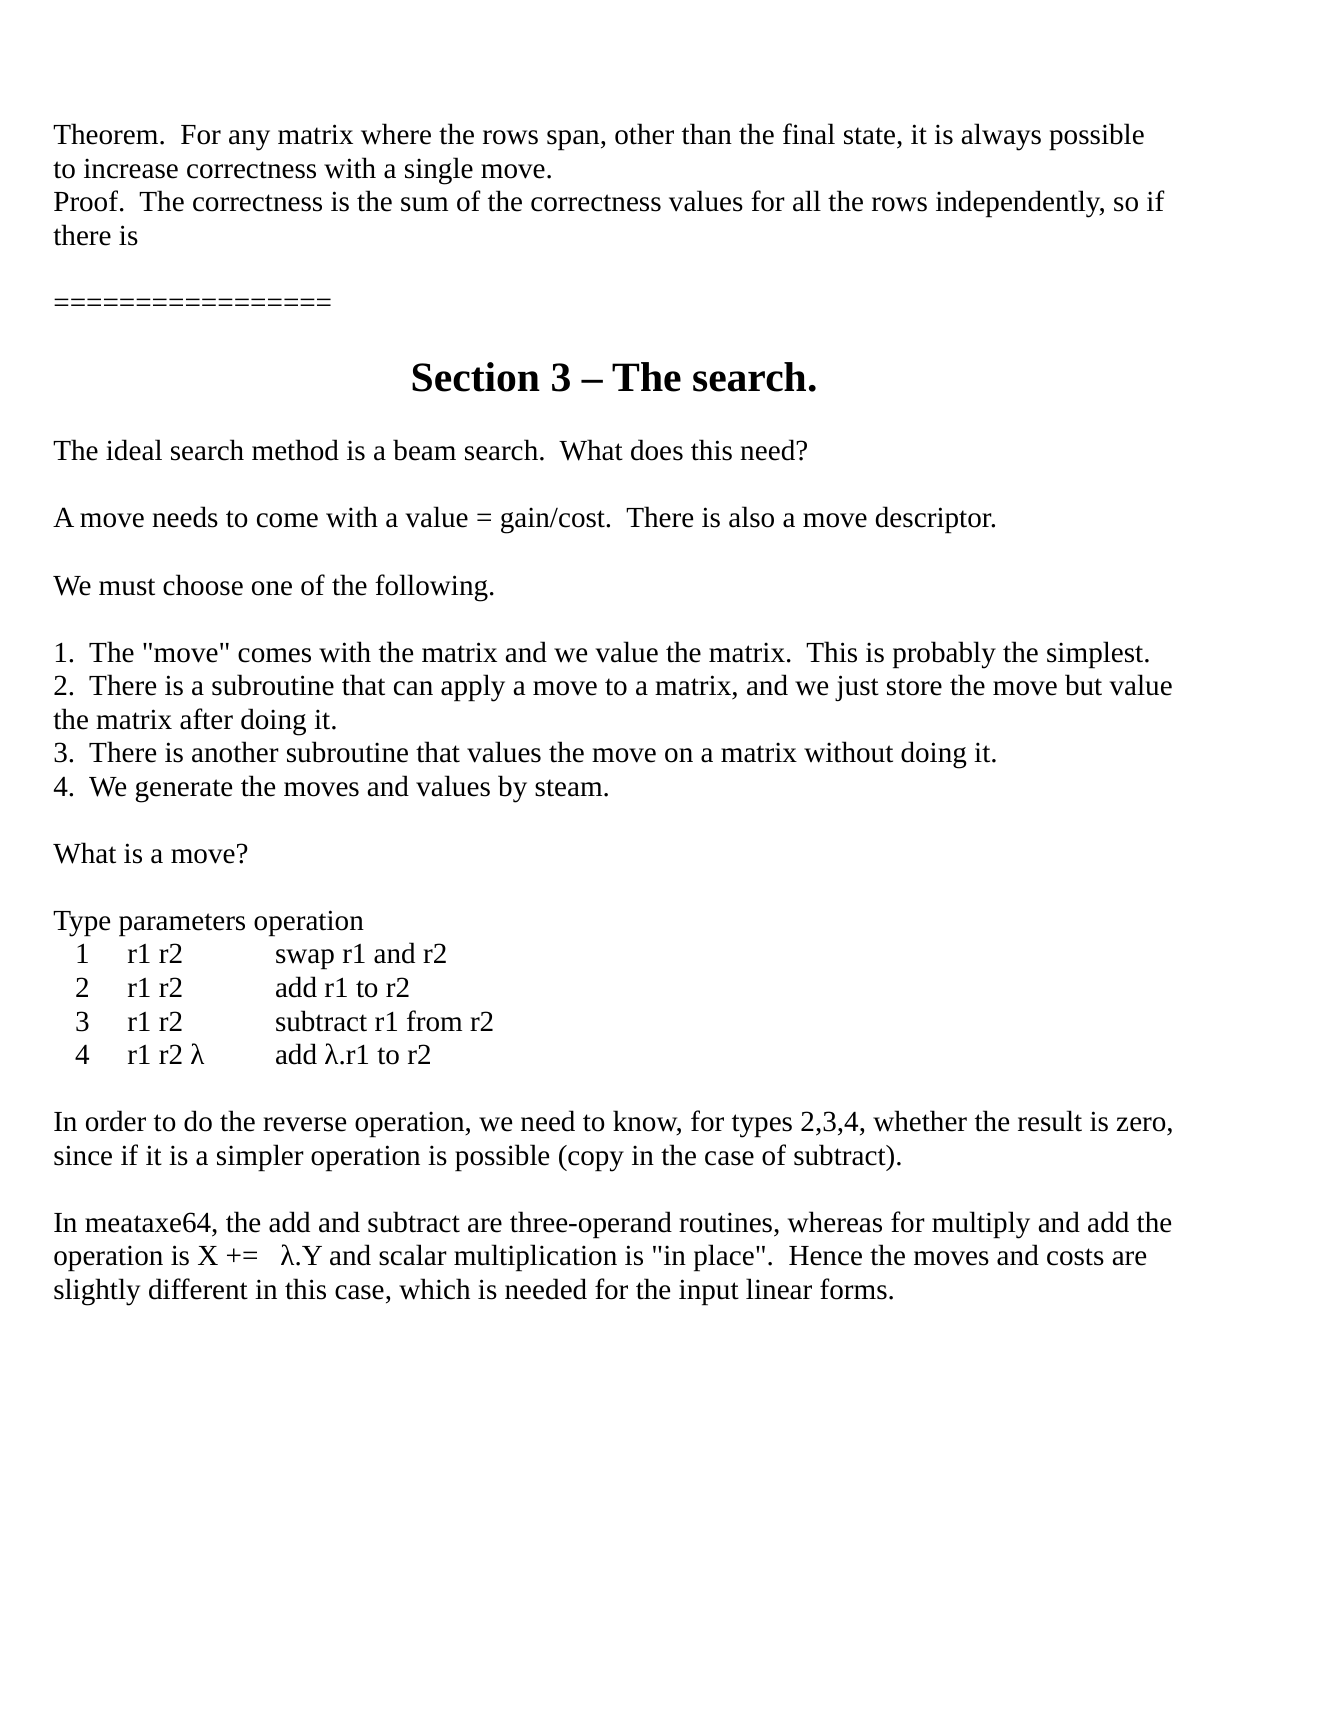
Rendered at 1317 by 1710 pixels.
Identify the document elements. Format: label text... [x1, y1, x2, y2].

text Type parameters operation [53, 903, 1174, 937]
text 3. There is another subroutine that values the move on a matrix without doing it. [53, 735, 1174, 769]
text 2 r1 r2 add r1 to r2 [53, 970, 1174, 1004]
text 1. The "move" comes with the matrix and we value the matrix. This is probably the simplest. [53, 635, 1174, 668]
text Section 3 – The search. [53, 352, 1174, 400]
text In meataxe64, the add and subtract are three-operand routines, whereas for multiply and add the operation is X += λ.Y and scalar multiplication is "in place". Hence the moves and costs are slightly different in this case, which is needed for the input linear forms. [53, 1205, 1174, 1306]
text In order to do the reverse operation, we need to know, for types 2,3,4, whether the result is zero, since if it is a simpler operation is possible (copy in the case of subtract). [53, 1104, 1174, 1171]
text We must choose one of the following. [53, 568, 1174, 601]
text Proof. The correctness is the sum of the correctness values for all the rows independently, so if there is [53, 184, 1174, 251]
text Theorem. For any matrix where the rows span, other than the final state, it is always possible to increase correctness with a single move. [53, 117, 1174, 184]
text 1 r1 r2 swap r1 and r2 [53, 937, 1174, 970]
text The ideal search method is a beam search. What does this need? [53, 433, 1174, 467]
text What is a move? [53, 836, 1174, 869]
text ================= [53, 285, 1174, 318]
text 2. There is a subroutine that can apply a move to a matrix, and we just store the move but value the matrix after doing it. [53, 668, 1174, 735]
text 4. We generate the moves and values by steam. [53, 769, 1174, 802]
text 4 r1 r2 λ add λ.r1 to r2 [53, 1037, 1174, 1071]
text A move needs to come with a value = gain/cost. There is also a move descriptor. [53, 501, 1174, 534]
text 3 r1 r2 subtract r1 from r2 [53, 1004, 1174, 1037]
